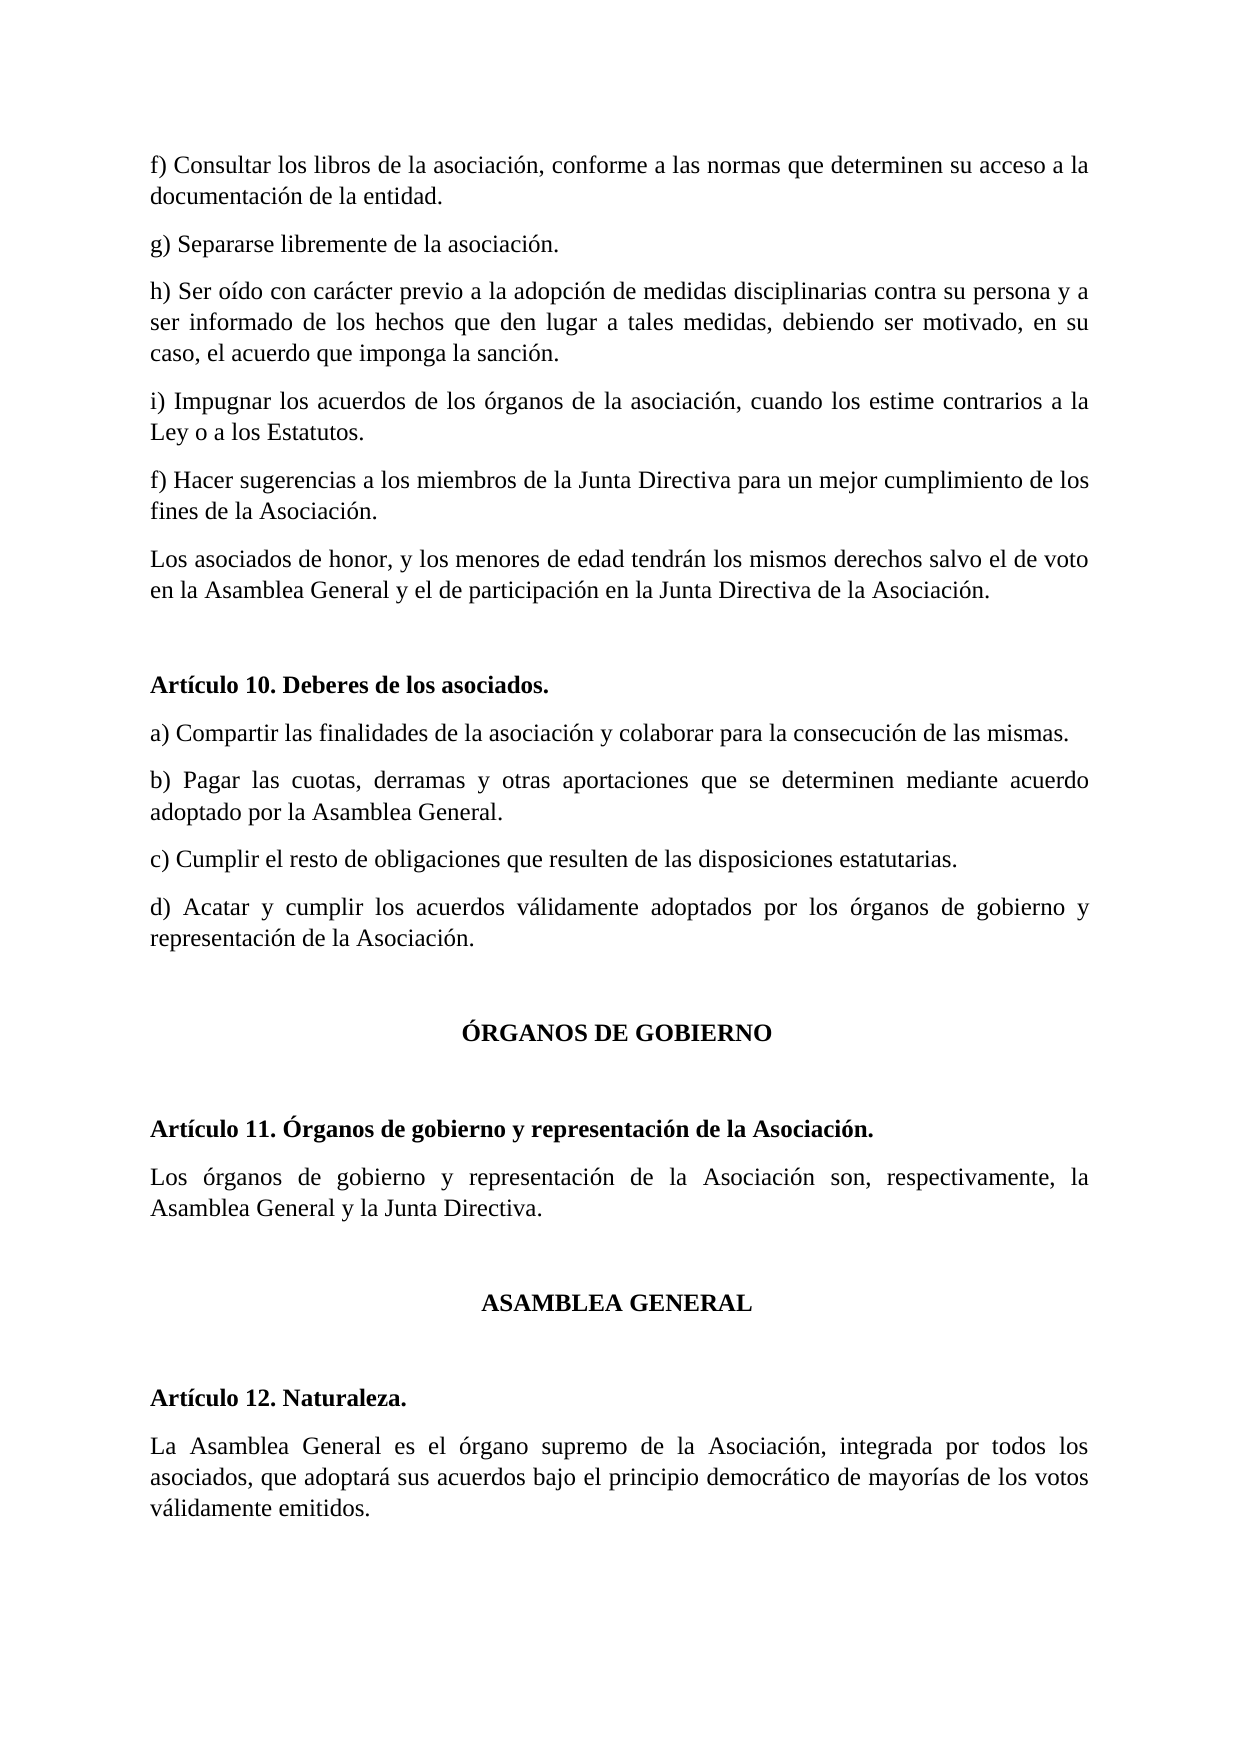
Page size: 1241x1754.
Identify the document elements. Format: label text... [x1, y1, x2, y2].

text Artículo 12. Naturaleza. [150, 1383, 1090, 1412]
text g) Separarse libremente de la asociación. [150, 229, 1090, 257]
text a) Compartir las finalidades de la asociación y colaborar para la consecución de las mismas. [150, 718, 1090, 747]
text Artículo 11. Órganos de gobierno y representación de la Asociación. [150, 1114, 1090, 1143]
text Los órganos de gobierno y representación de la Asociación son, respectivamente, la Asamblea General y la Junta Directiva. [150, 1162, 1090, 1221]
text h) Ser oído con carácter previo a la adopción de medidas disciplinarias contra su persona y a ser informado de los hechos que den lugar a tales medidas, debiendo ser motivado, en su caso, el acuerdo que imponga la sanción. [150, 276, 1090, 367]
text b) Pagar las cuotas, derramas y otras aportaciones que se determinen mediante acuerdo adoptado por la Asamblea General. [150, 766, 1090, 825]
text i) Impugnar los acuerdos de los órganos de la asociación, cuando los estime contrarios a la Ley o a los Estatutos. [150, 386, 1090, 446]
text ASAMBLEA GENERAL [150, 1288, 1090, 1317]
text d) Acatar y cumplir los acuerdos válidamente adoptados por los órganos de gobierno y representación de la Asociación. [150, 892, 1090, 952]
text Artículo 10. Deberes de los asociados. [150, 670, 1090, 699]
text f) Hacer sugerencias a los miembros de la Junta Directiva para un mejor cumplimiento de los fines de la Asociación. [150, 465, 1090, 525]
text c) Cumplir el resto de obligaciones que resulten de las disposiciones estatutarias. [150, 844, 1090, 873]
text f) Consultar los libros de la asociación, conforme a las normas que determinen su acceso a la documentación de la entidad. [150, 150, 1090, 210]
text La Asamblea General es el órgano supremo de la Asociación, integrada por todos los asociados, que adoptará sus acuerdos bajo el principio democrático de mayorías de los votos válidamente emitidos. [150, 1431, 1090, 1522]
text Los asociados de honor, y los menores de edad tendrán los mismos derechos salvo el de voto en la Asamblea General y el de participación en la Junta Directiva de la Asociación. [150, 544, 1090, 603]
text ÓRGANOS DE GOBIERNO [150, 1018, 1090, 1047]
